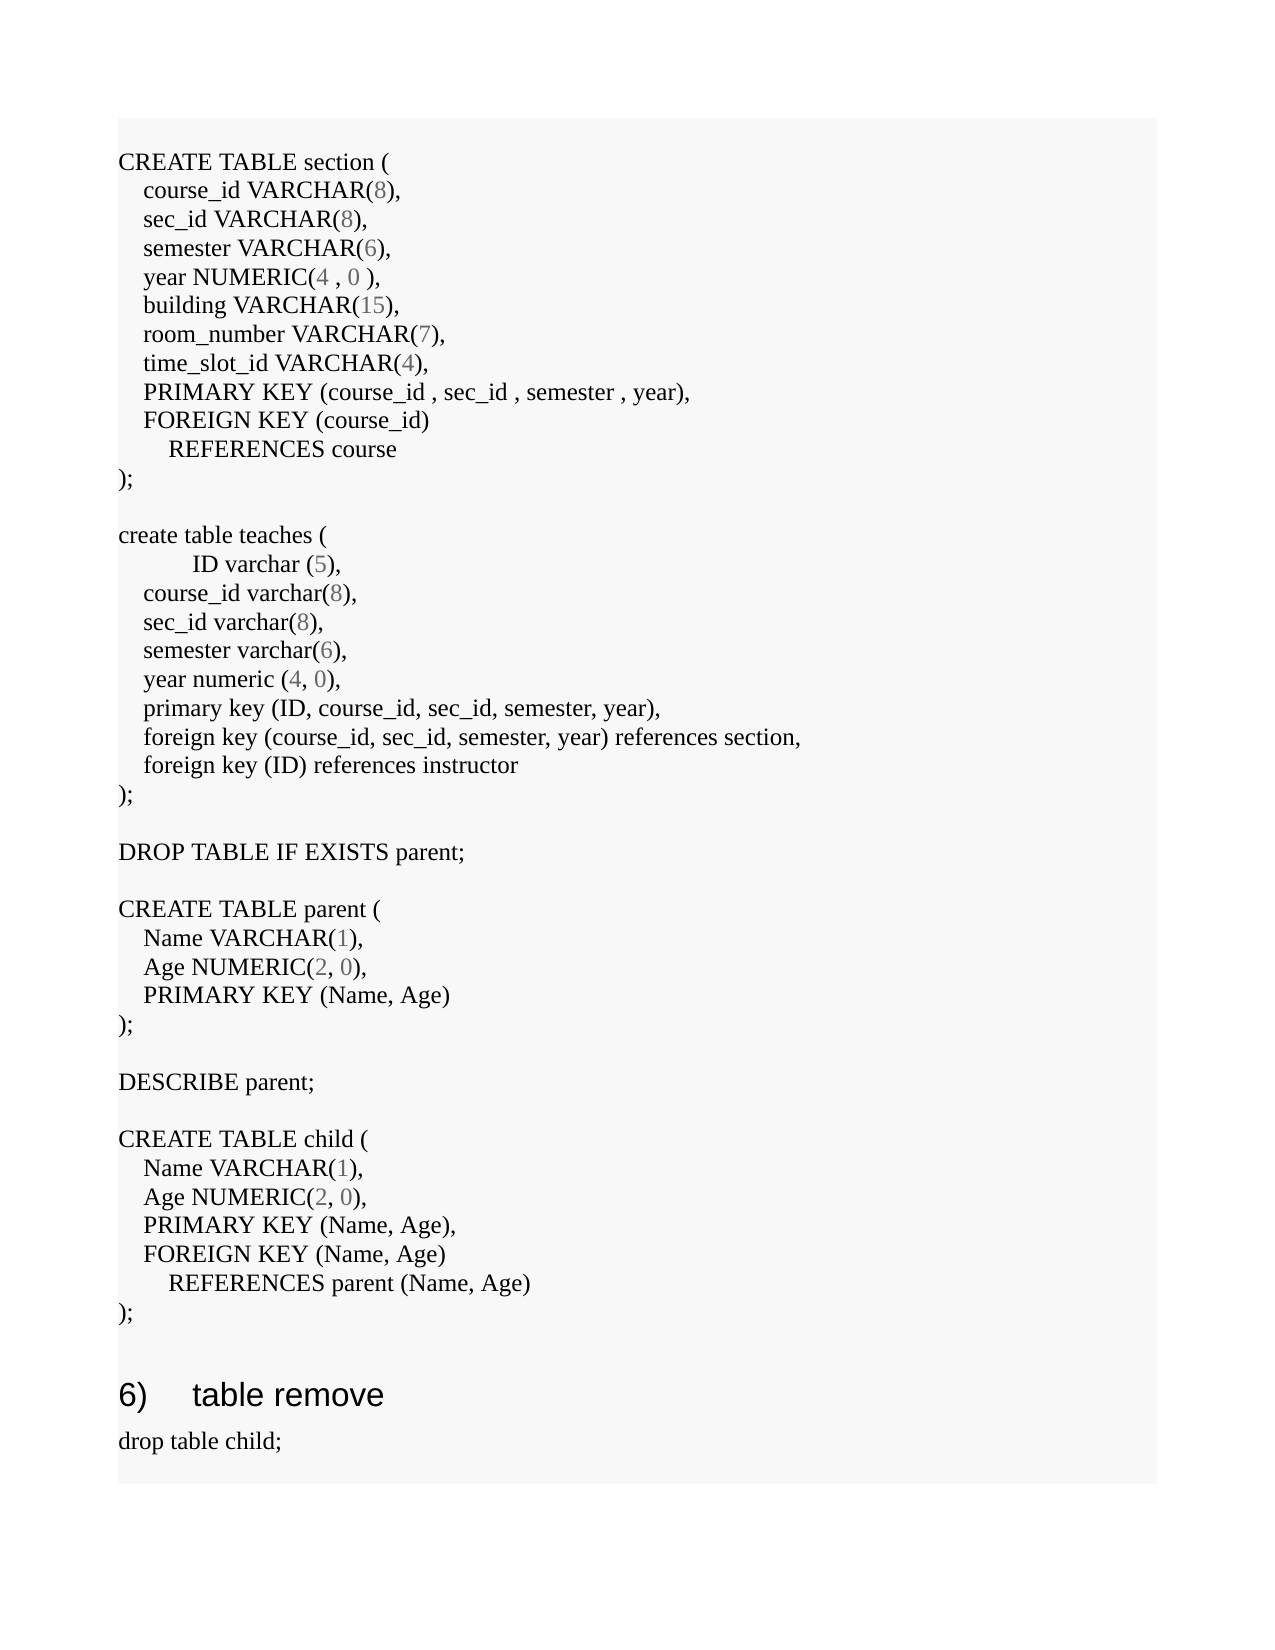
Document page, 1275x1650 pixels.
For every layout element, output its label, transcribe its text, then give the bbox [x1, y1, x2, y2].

text course_id VARCHAR(8), [118, 176, 1157, 204]
text CREATE TABLE child ( [118, 1124, 1157, 1153]
text course_id varchar(8), [118, 578, 1157, 607]
text FOREIGN KEY (Name, Age) [118, 1239, 1157, 1268]
text time_slot_id VARCHAR(4), [118, 348, 1157, 377]
text year NUMERIC(4 , 0 ), [118, 262, 1157, 291]
text DESCRIBE parent; [118, 1067, 1157, 1096]
text REFERENCES course [118, 434, 1157, 463]
text year numeric (4, 0), [118, 664, 1157, 693]
text ); [118, 779, 1157, 808]
text DROP TABLE IF EXISTS parent; [118, 837, 1157, 866]
text REFERENCES parent (Name, Age) [118, 1268, 1157, 1297]
text semester VARCHAR(6), [118, 233, 1157, 262]
text Age NUMERIC(2, 0), [118, 1182, 1157, 1211]
text ); [118, 1297, 1157, 1326]
text sec_id VARCHAR(8), [118, 204, 1157, 233]
text foreign key (ID) references instructor [118, 751, 1157, 779]
text foreign key (course_id, sec_id, semester, year) references section, [118, 722, 1157, 751]
text Age NUMERIC(2, 0), [118, 952, 1157, 981]
text semester varchar(6), [118, 636, 1157, 664]
text PRIMARY KEY (Name, Age), [118, 1211, 1157, 1239]
text Name VARCHAR(1), [118, 923, 1157, 952]
text CREATE TABLE parent ( [118, 894, 1157, 923]
text PRIMARY KEY (course_id , sec_id , semester , year), [118, 377, 1157, 406]
text primary key (ID, course_id, sec_id, semester, year), [118, 693, 1157, 722]
text ); [118, 463, 1157, 492]
text PRIMARY KEY (Name, Age) [118, 981, 1157, 1009]
text ID varchar (5), [118, 549, 1157, 578]
text FOREIGN KEY (course_id) [118, 406, 1157, 434]
text CREATE TABLE section ( [118, 147, 1157, 176]
text building VARCHAR(15), [118, 291, 1157, 319]
text room_number VARCHAR(7), [118, 319, 1157, 348]
subtitle table remove [118, 1375, 1157, 1414]
text sec_id varchar(8), [118, 607, 1157, 636]
text create table teaches ( [118, 521, 1157, 549]
text ); [118, 1009, 1157, 1038]
text drop table child; [118, 1426, 1157, 1455]
text Name VARCHAR(1), [118, 1153, 1157, 1182]
